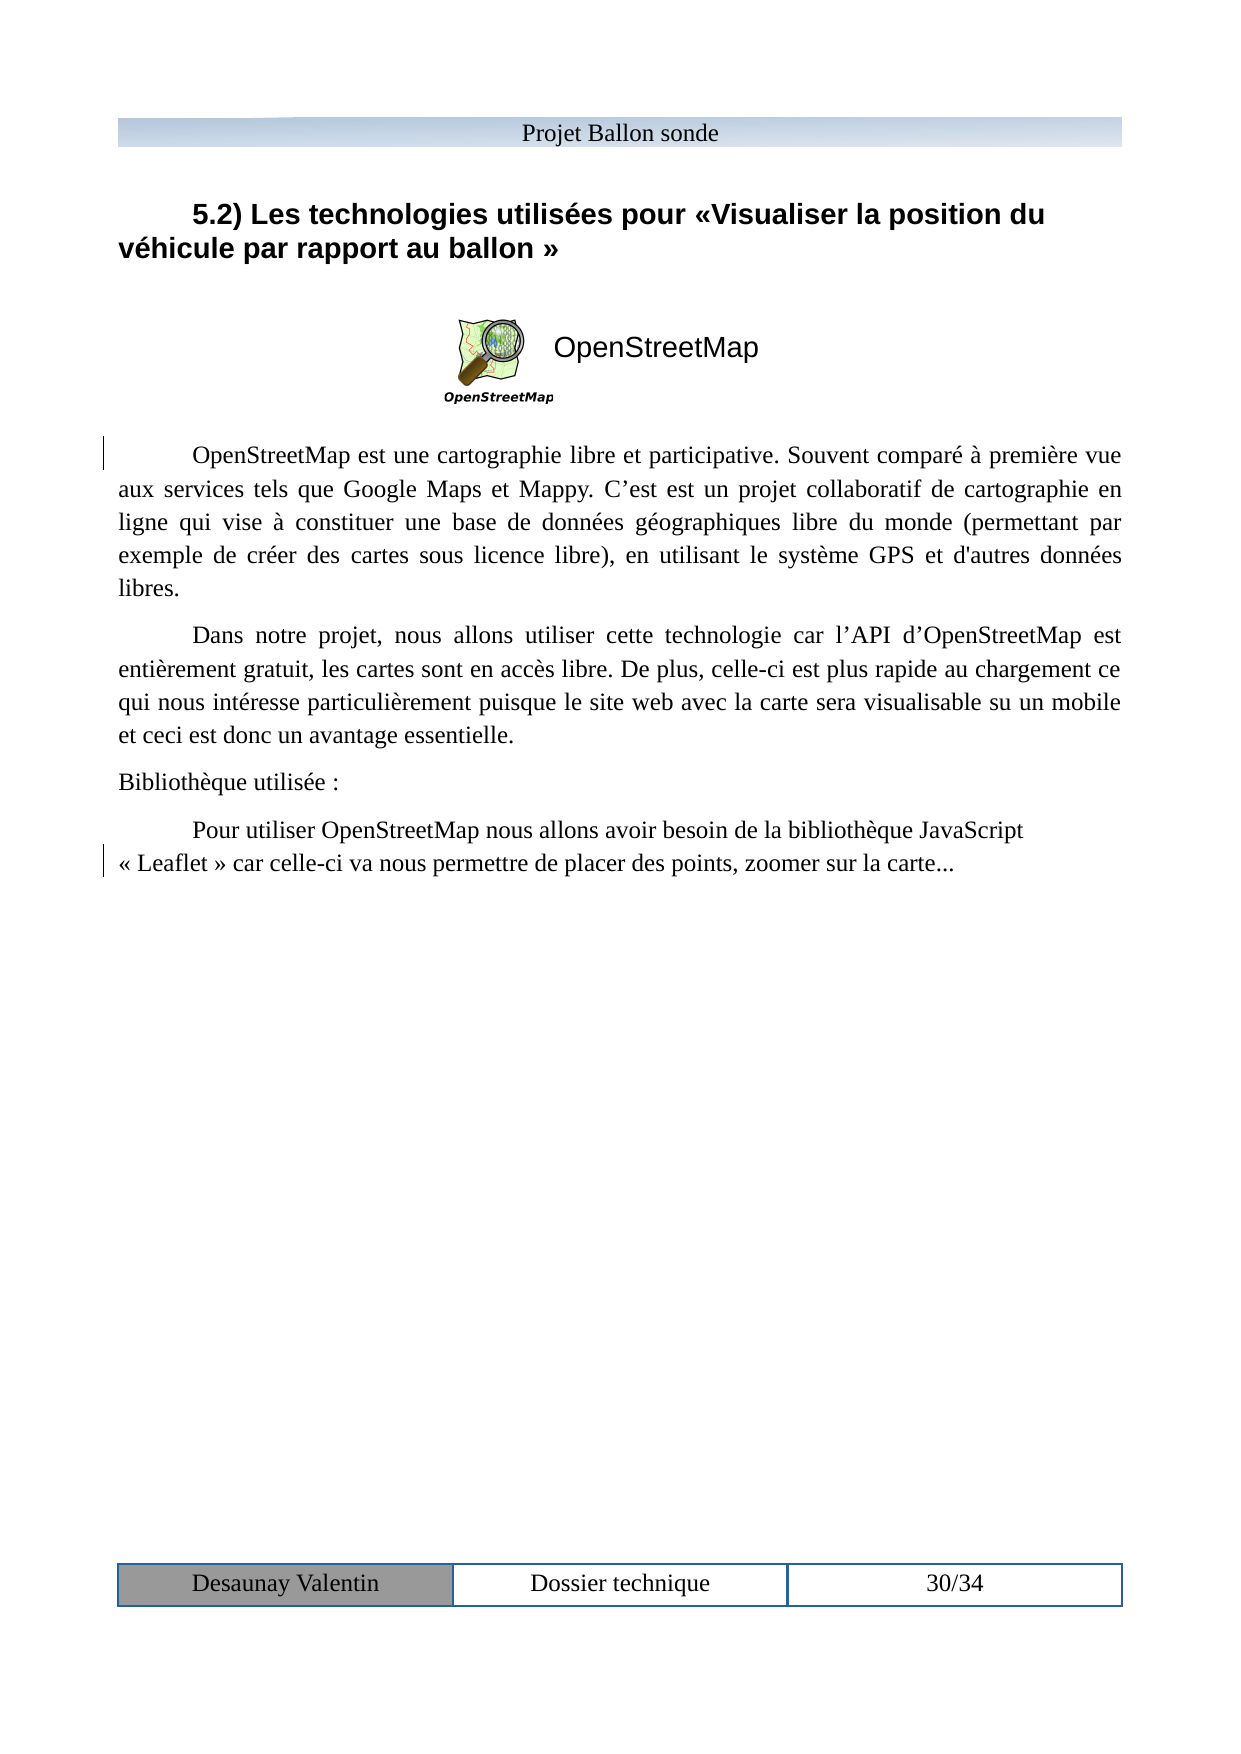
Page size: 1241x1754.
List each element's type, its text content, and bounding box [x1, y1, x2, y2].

picture [444, 314, 554, 404]
text Pour utiliser OpenStreetMap nous allons avoir besoin de la bibliothèque JavaScript « Leaflet » car celle-ci va nous permettre de placer des points, zoomer sur la carte... [118, 815, 1122, 877]
text OpenStreetMap [554, 330, 1122, 363]
text [118, 330, 444, 363]
text OpenStreetMap est une cartographie libre et participative. Souvent comparé à première vue aux services tels que Google Maps et Mappy. C’est est un projet collaboratif de cartographie en ligne qui vise à constituer une base de données géographiques libre du monde (permettant par exemple de créer des cartes sous licence libre), en utilisant le système GPS et d'autres données libres. [118, 436, 1122, 602]
text Dans notre projet, nous allons utiliser cette technologie car l’API d’OpenStreetMap est entièrement gratuit, les cartes sont en accès libre. De plus, celle-ci est plus rapide au chargement ce qui nous intéresse particulièrement puisque le site web avec la carte sera visualisable su un mobile et ceci est donc un avantage essentielle. [118, 621, 1122, 748]
subtitle 5.2) Les technologies utilisées pour «Visualiser la position du véhicule par rapport au ballon » [118, 197, 1122, 264]
text Bibliothèque utilisée : [118, 767, 1122, 796]
